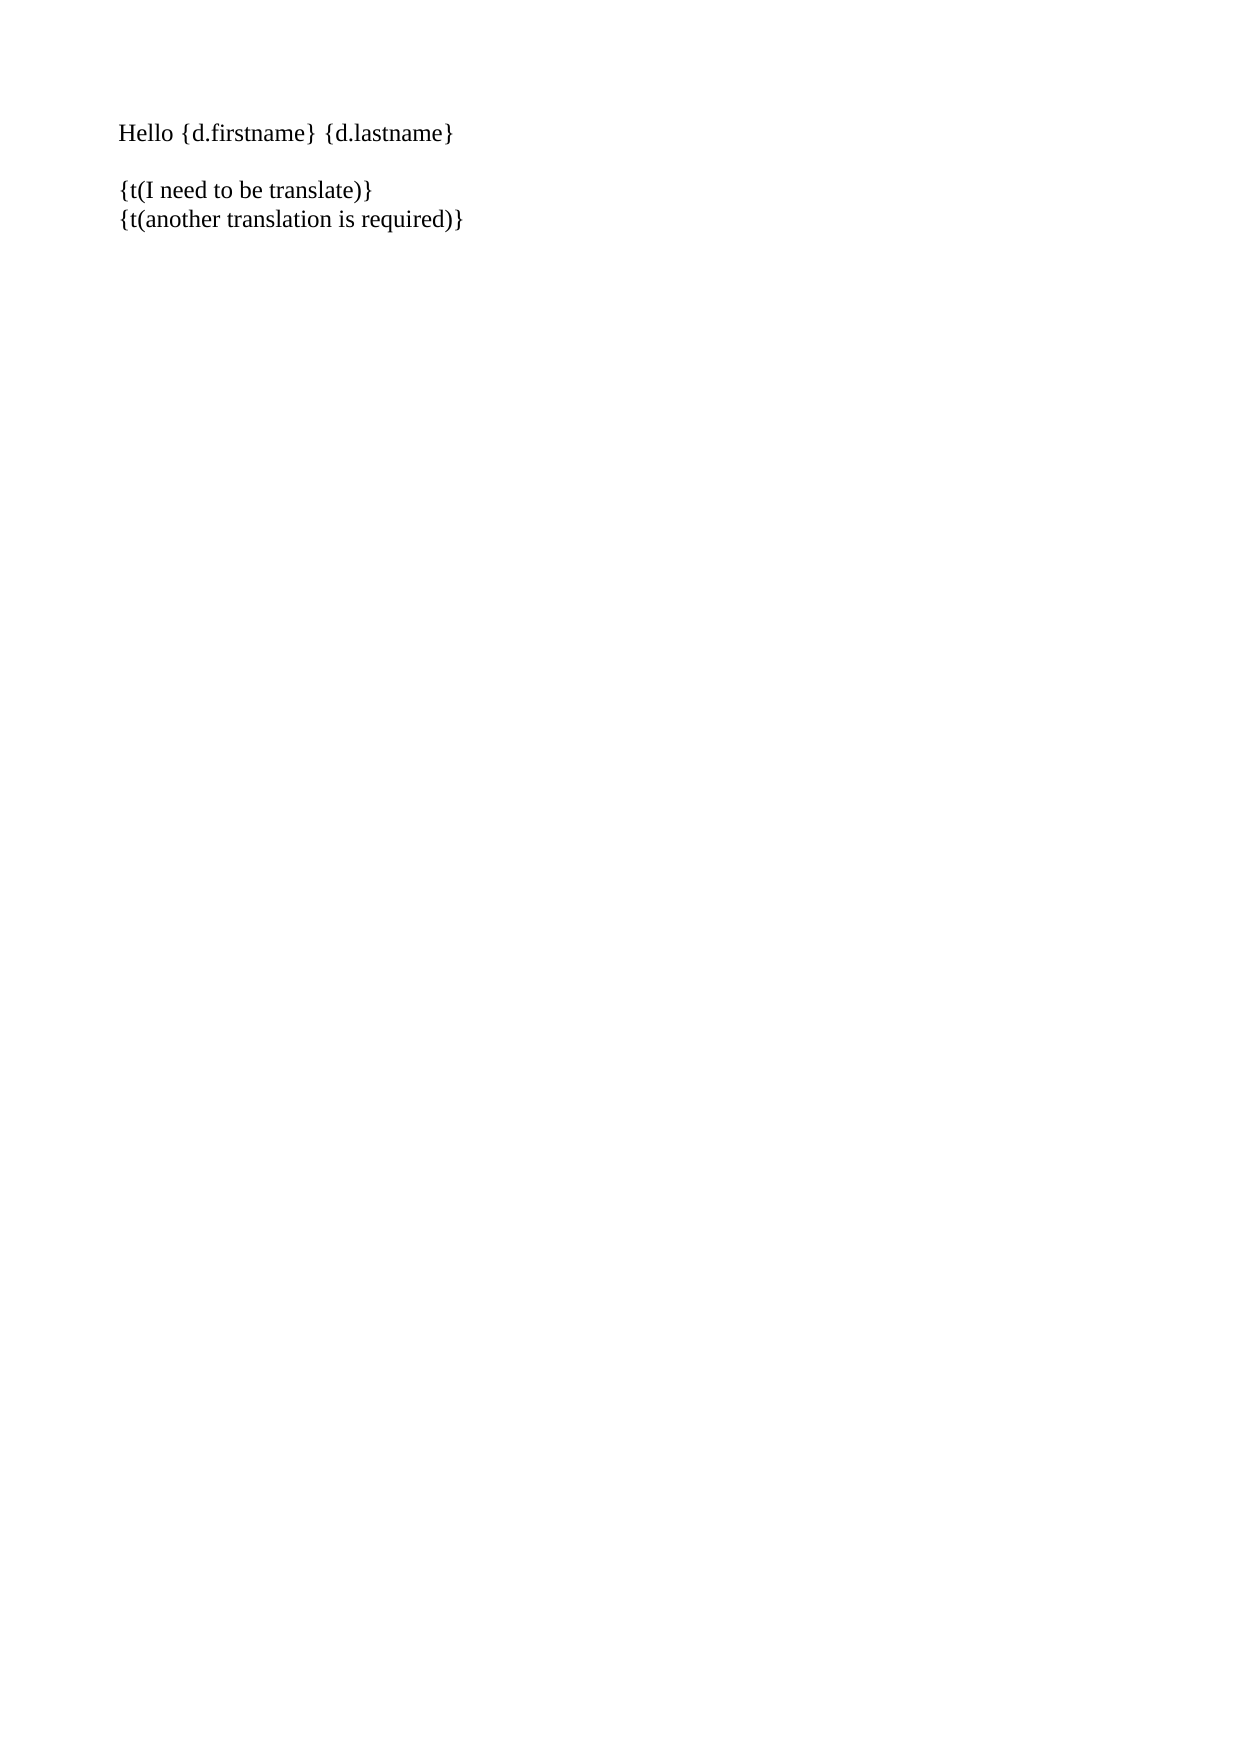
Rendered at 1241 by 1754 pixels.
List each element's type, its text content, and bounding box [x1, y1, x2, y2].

text {t(I need to be translate)} [118, 176, 1122, 204]
text Hello {d.firstname} {d.lastname} [118, 118, 1122, 147]
text {t(another translation is required)} [118, 204, 1122, 233]
